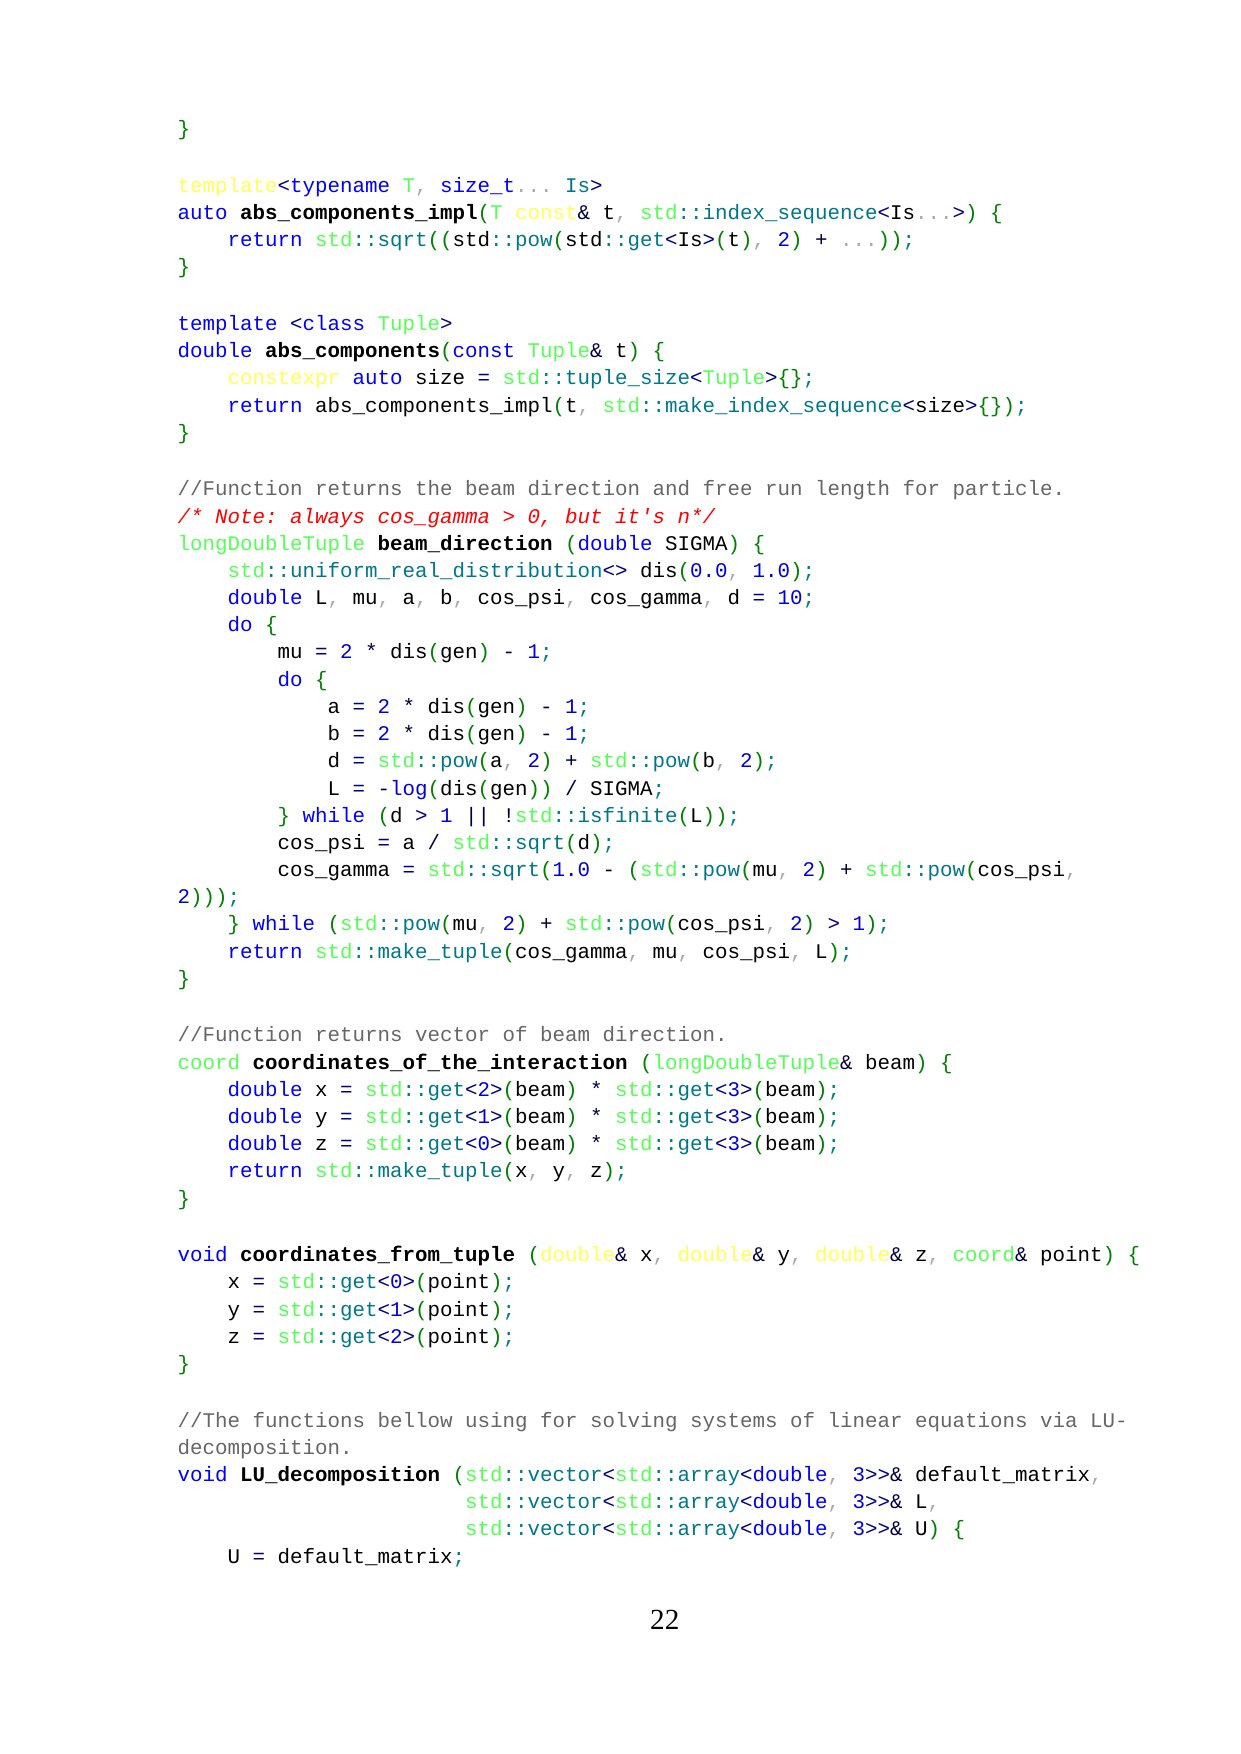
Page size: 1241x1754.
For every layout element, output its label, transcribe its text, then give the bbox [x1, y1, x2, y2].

text U = default_matrix; [177, 1546, 1152, 1569]
text cos_psi = a / std::sqrt(d); [177, 832, 1152, 856]
text } while (d > 1 || !std::isfinite(L)); [177, 805, 1152, 828]
text constexpr auto size = std::tuple_size<Tuple>{}; [177, 367, 1152, 391]
text longDoubleTuple beam_direction (double SIGMA) { [177, 533, 1152, 556]
text return std::sqrt((std::pow(std::get<Is>(t), 2) + ...)); [177, 229, 1152, 253]
text //Function returns vector of beam direction. [177, 1024, 1152, 1048]
text void coordinates_from_tuple (double& x, double& y, double& z, coord& point) { [177, 1244, 1152, 1268]
text //The functions bellow using for solving systems of linear equations via LU-decomposition. [177, 1410, 1152, 1461]
text } [177, 118, 1152, 142]
text double x = std::get<2>(beam) * std::get<3>(beam); [177, 1079, 1152, 1102]
text template<typename T, size_t... Is> [177, 175, 1152, 198]
text double abs_components(const Tuple& t) { [177, 340, 1152, 364]
text y = std::get<1>(point); [177, 1299, 1152, 1322]
text x = std::get<0>(point); [177, 1271, 1152, 1295]
text auto abs_components_impl(T const& t, std::index_sequence<Is...>) { [177, 202, 1152, 226]
text mu = 2 * dis(gen) - 1; [177, 642, 1152, 665]
text return std::make_tuple(cos_gamma, mu, cos_psi, L); [177, 941, 1152, 964]
text double z = std::get<0>(beam) * std::get<3>(beam); [177, 1133, 1152, 1157]
text /* Note: always cos_gamma > 0, but it's n*/ [177, 506, 1152, 529]
text std::uniform_real_distribution<> dis(0.0, 1.0); [177, 560, 1152, 584]
text void LU_decomposition (std::vector<std::array<double, 3>>& default_matrix, [177, 1464, 1152, 1488]
text //Function returns the beam direction and free run length for particle. [177, 478, 1152, 502]
text return abs_components_impl(t, std::make_index_sequence<size>{}); [177, 394, 1152, 418]
text std::vector<std::array<double, 3>>& U) { [177, 1518, 1152, 1542]
text cos_gamma = std::sqrt(1.0 - (std::pow(mu, 2) + std::pow(cos_psi, 2))); [177, 859, 1152, 910]
text template <class Tuple> [177, 313, 1152, 337]
text b = 2 * dis(gen) - 1; [177, 723, 1152, 747]
text std::vector<std::array<double, 3>>& L, [177, 1491, 1152, 1515]
text } while (std::pow(mu, 2) + std::pow(cos_psi, 2) > 1); [177, 913, 1152, 937]
text } [177, 256, 1152, 280]
text return std::make_tuple(x, y, z); [177, 1160, 1152, 1184]
text L = -log(dis(gen)) / SIGMA; [177, 777, 1152, 801]
text do { [177, 614, 1152, 638]
text z = std::get<2>(point); [177, 1326, 1152, 1349]
text } [177, 968, 1152, 991]
text } [177, 1353, 1152, 1377]
text do { [177, 669, 1152, 692]
text a = 2 * dis(gen) - 1; [177, 696, 1152, 719]
text } [177, 1188, 1152, 1211]
text } [177, 422, 1152, 445]
text d = std::pow(a, 2) + std::pow(b, 2); [177, 750, 1152, 774]
text double L, mu, a, b, cos_psi, cos_gamma, d = 10; [177, 587, 1152, 611]
text double y = std::get<1>(beam) * std::get<3>(beam); [177, 1106, 1152, 1130]
text coord coordinates_of_the_interaction (longDoubleTuple& beam) { [177, 1052, 1152, 1075]
